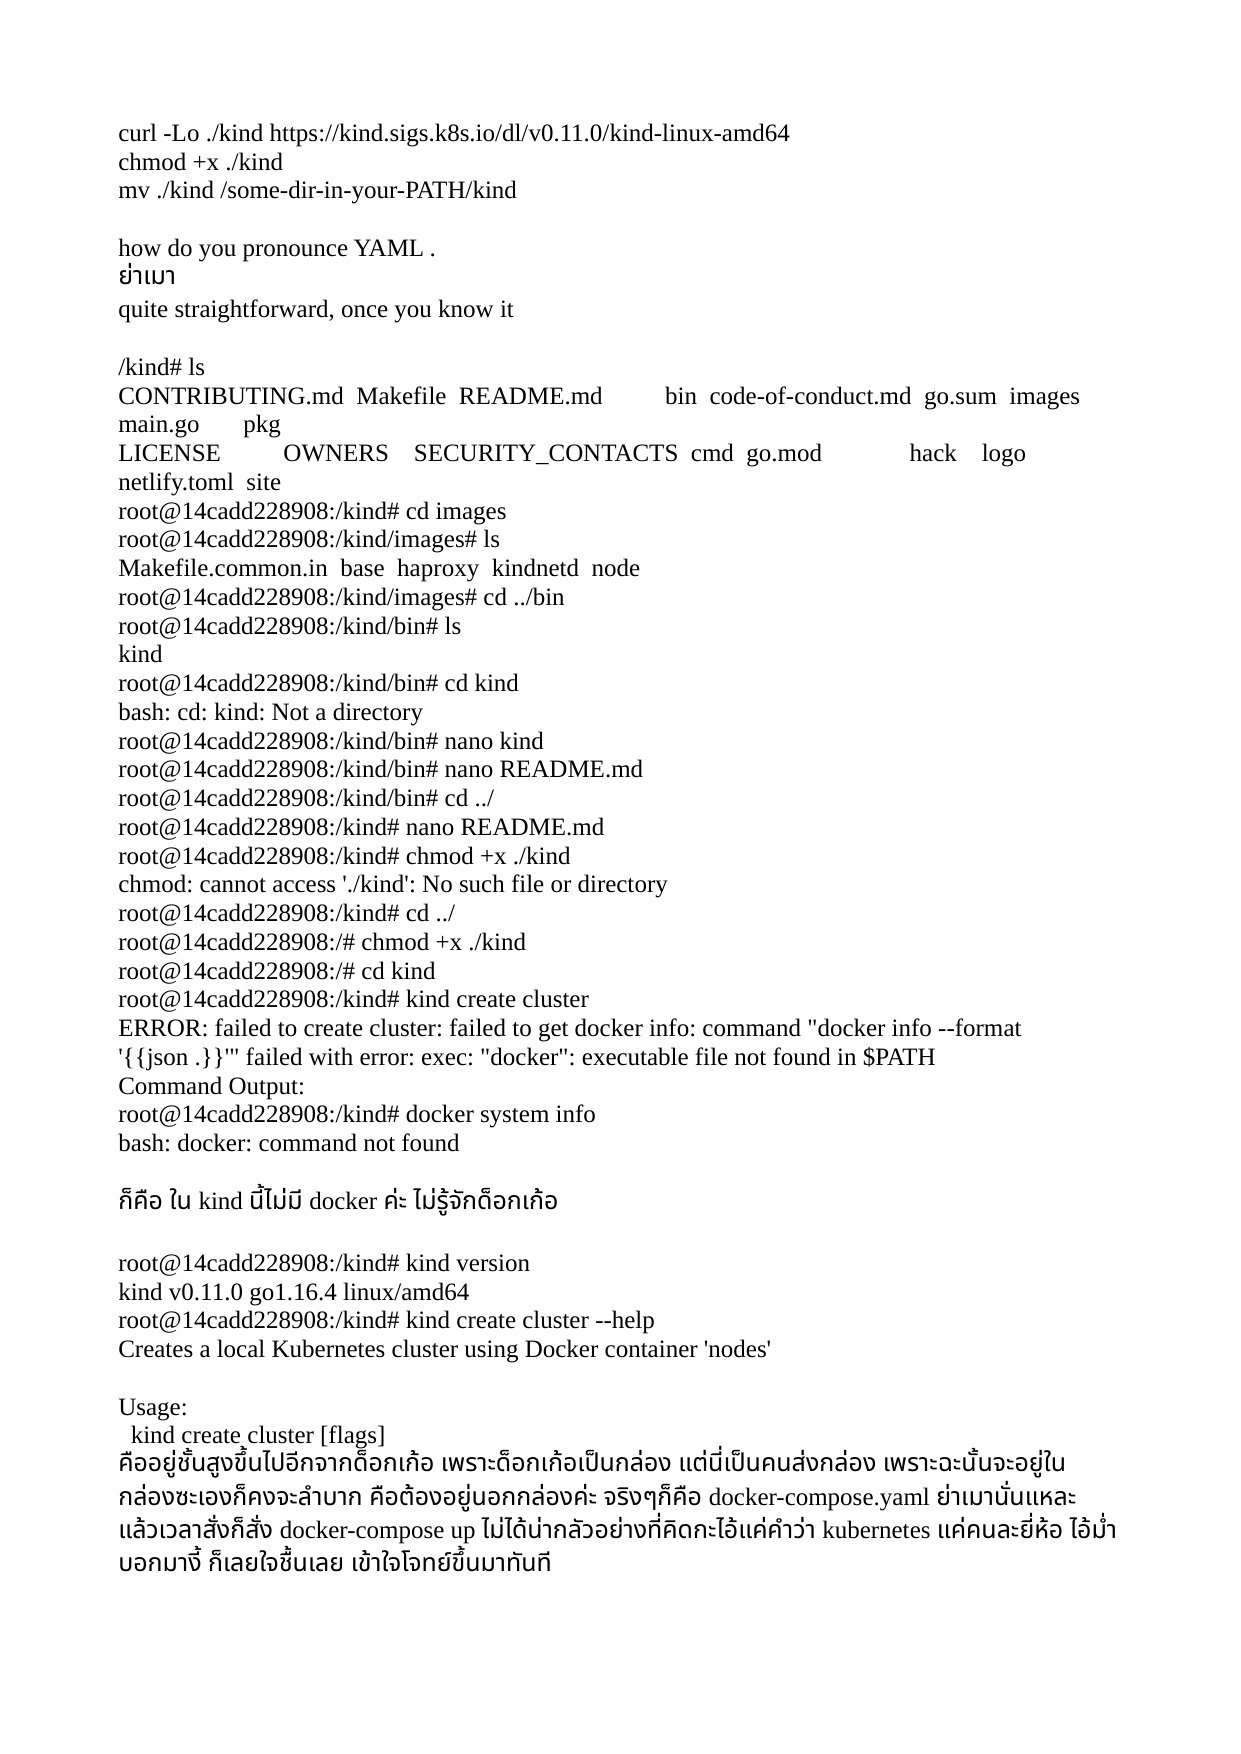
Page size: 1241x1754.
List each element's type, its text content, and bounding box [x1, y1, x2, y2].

text ก็คือ ใน kind นี้ไม่มี docker ค่ะ ไม่รู้จักด็อกเก้อ [118, 1186, 1122, 1219]
text kind [118, 639, 1122, 668]
text root@14cadd228908:/kind# chmod +x ./kind [118, 841, 1122, 869]
text CONTRIBUTING.md Makefile README.md bin code-of-conduct.md go.sum images main.go pkg [118, 381, 1122, 438]
text Command Output: [118, 1071, 1122, 1099]
text how do you pronounce YAML . [118, 233, 1122, 262]
text root@14cadd228908:/kind/images# cd ../bin [118, 582, 1122, 611]
text kind create cluster [flags] [118, 1421, 1122, 1449]
text /kind# ls [118, 352, 1122, 381]
text Usage: [118, 1392, 1122, 1421]
text root@14cadd228908:/kind# cd ../ [118, 898, 1122, 927]
text chmod +x ./kind [118, 147, 1122, 176]
text คืออยู่ชั้นสูงขึ้นไปอีกจากด็อกเก้อ เพราะด็อกเก้อเป็นกล่อง แต่นี่เป็นคนส่งกล่อง เพราะฉะนั้นจะอยู่ในกล่องซะเองก็คงจะลำบาก คือต้องอยู่นอกกล่องค่ะ จริงๆก็คือ docker-compose.yaml ย่าเมานั่นแหละ แล้วเวลาสั่งก็สั่ง docker-compose up ไม่ได้น่ากลัวอย่างที่คิดกะไอ้แค่คำว่า kubernetes แค่คนละยี่ห้อ ไอ้ม่ำบอกมางี้ ก็เลยใจชื้นเลย เข้าใจโจทย์ขึ้นมาทันที [118, 1449, 1122, 1582]
text Creates a local Kubernetes cluster using Docker container 'nodes' [118, 1334, 1122, 1363]
text kind v0.11.0 go1.16.4 linux/amd64 [118, 1277, 1122, 1306]
text mv ./kind /some-dir-in-your-PATH/kind [118, 176, 1122, 204]
text LICENSE OWNERS SECURITY_CONTACTS cmd go.mod hack logo netlify.toml site [118, 438, 1122, 496]
text root@14cadd228908:/kind/bin# cd kind [118, 668, 1122, 697]
text root@14cadd228908:/kind/bin# nano README.md [118, 754, 1122, 783]
text ย่าเมา [118, 262, 1122, 294]
text ERROR: failed to create cluster: failed to get docker info: command "docker info --format '{{json .}}'" failed with error: exec: "docker": executable file not found in $PATH [118, 1013, 1122, 1071]
text chmod: cannot access './kind': No such file or directory [118, 869, 1122, 898]
text curl -Lo ./kind https://kind.sigs.k8s.io/dl/v0.11.0/kind-linux-amd64 [118, 118, 1122, 147]
text bash: docker: command not found [118, 1128, 1122, 1157]
text quite straightforward, once you know it [118, 294, 1122, 323]
text bash: cd: kind: Not a directory [118, 697, 1122, 726]
text root@14cadd228908:/# chmod +x ./kind [118, 927, 1122, 956]
text root@14cadd228908:/kind# kind create cluster [118, 984, 1122, 1013]
text root@14cadd228908:/kind/images# ls [118, 524, 1122, 553]
text root@14cadd228908:/kind# kind create cluster --help [118, 1306, 1122, 1334]
text root@14cadd228908:/kind/bin# cd ../ [118, 783, 1122, 812]
text root@14cadd228908:/# cd kind [118, 956, 1122, 984]
text Makefile.common.in base haproxy kindnetd node [118, 553, 1122, 582]
text root@14cadd228908:/kind# docker system info [118, 1099, 1122, 1128]
text root@14cadd228908:/kind# kind version [118, 1248, 1122, 1277]
text root@14cadd228908:/kind/bin# nano kind [118, 726, 1122, 754]
text root@14cadd228908:/kind/bin# ls [118, 611, 1122, 639]
text root@14cadd228908:/kind# nano README.md [118, 812, 1122, 841]
text root@14cadd228908:/kind# cd images [118, 496, 1122, 524]
